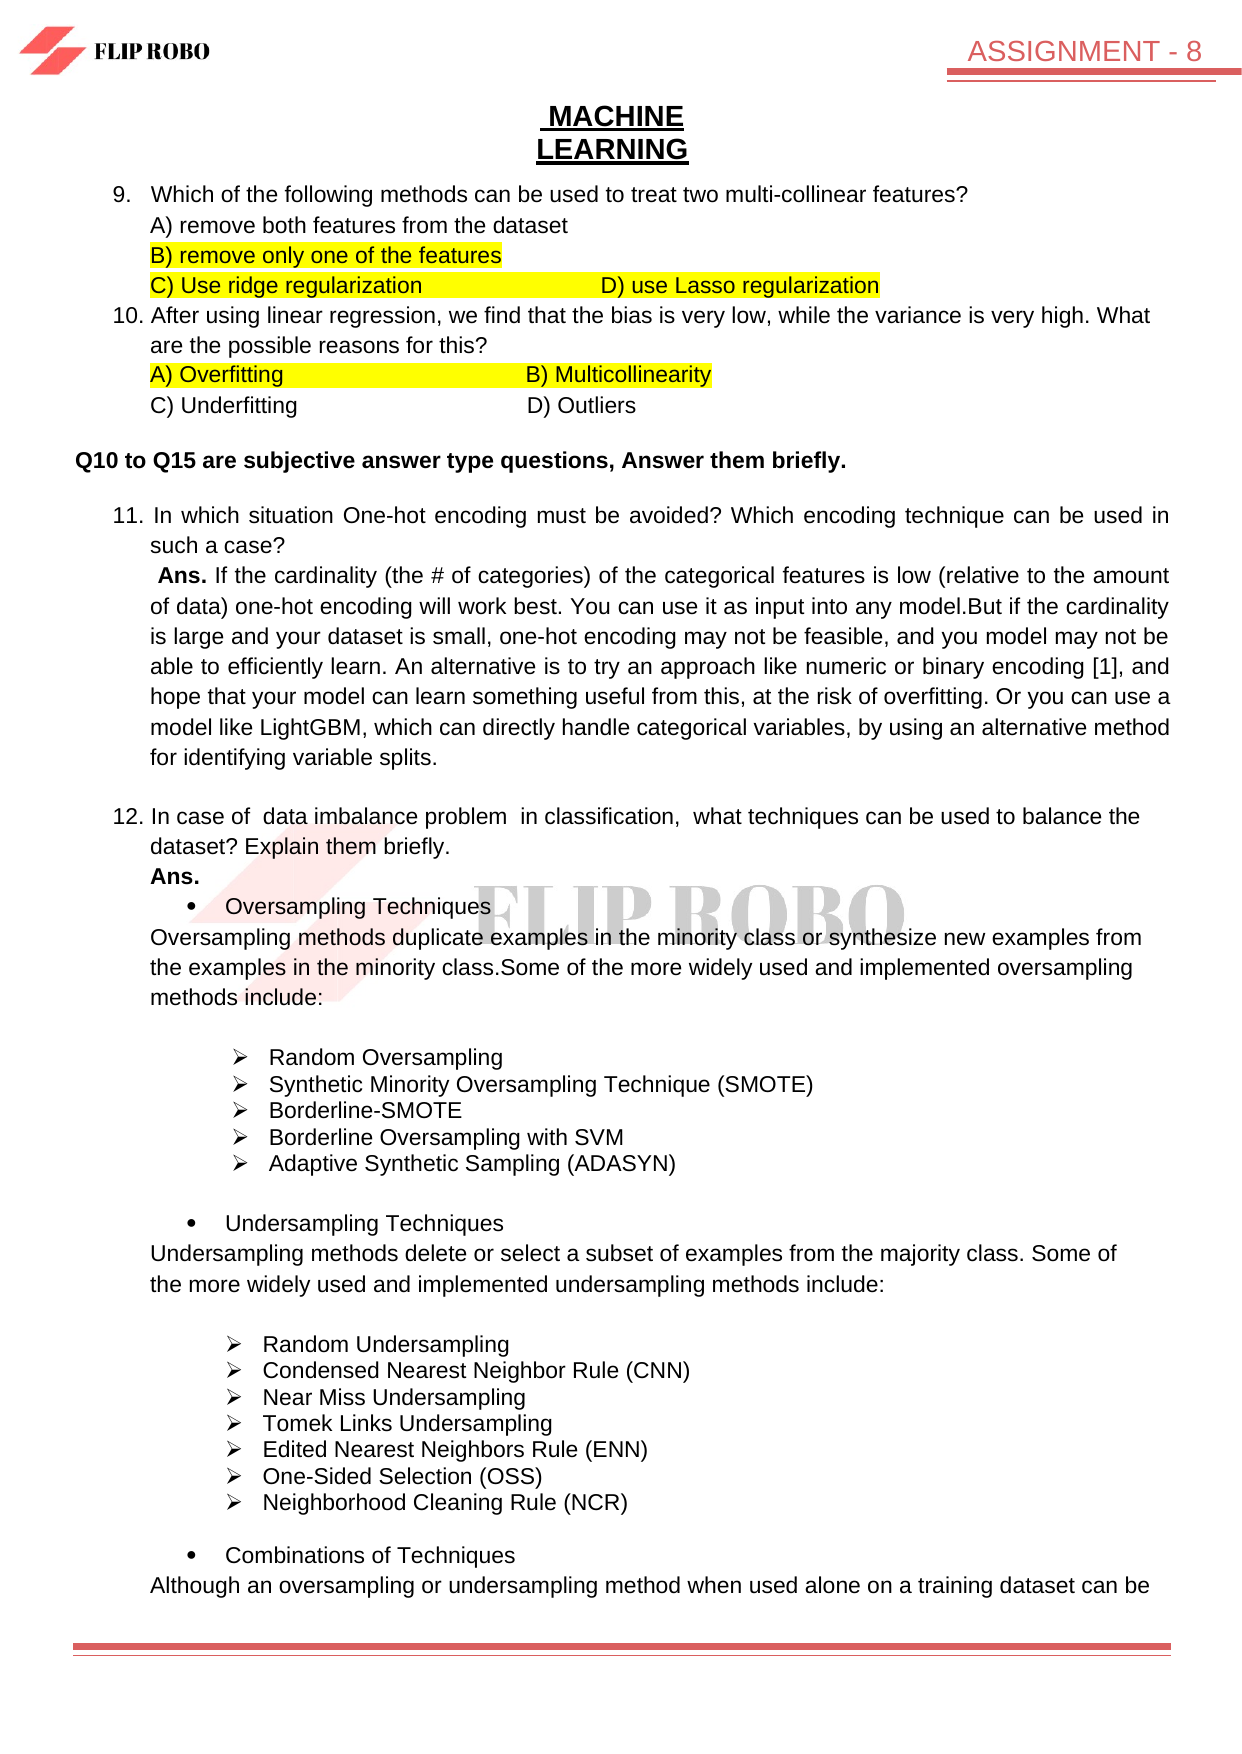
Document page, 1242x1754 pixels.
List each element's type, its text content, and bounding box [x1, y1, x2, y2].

list Neighborhood Cleaning Rule (NCR) [225, 1489, 1242, 1516]
list Random Oversampling [231, 1044, 1242, 1071]
picture [75, 473, 1166, 1458]
list Borderline Oversampling with SVM [231, 1123, 1242, 1150]
text B) remove only one of the features [150, 242, 1242, 268]
text MACHINE LEARNING [467, 98, 758, 166]
text 11. In which situation One-hot encoding must be avoided? Which encoding technique can be used in such a case? [112, 502, 1171, 558]
text Ans. If the cardinality (the # of categories) of the categorical features is low (relative to the amount of data) one-hot encoding will work best. You can use it as input into any model.But if the cardinality is large and your dataset is small, one-hot encoding may not be feasible, and you model may not be able to efficiently learn. An alternative is to try an approach like numeric or binary encoding [1], and hope that your model can learn something useful from this, at the risk of overfitting. Or you can use a model like LightGBM, which can directly handle categorical variables, by using an alternative method for identifying variable splits. [112, 562, 1171, 770]
text dataset? Explain them briefly. [150, 833, 1242, 859]
text Q10 to Q15 are subjective answer type questions, Answer them briefly. [75, 447, 1242, 473]
list Combinations of Techniques [187, 1542, 1242, 1568]
list Random Undersampling [225, 1331, 1242, 1357]
list Near Miss Undersampling [225, 1384, 1242, 1410]
picture [17, 24, 210, 76]
text Ans. [150, 863, 1242, 889]
text Undersampling methods delete or select a subset of examples from the majority class. Some of [150, 1240, 1242, 1267]
text 9. Which of the following methods can be used to treat two multi-collinear features? [112, 181, 1242, 207]
list One-Sided Selection (OSS) [225, 1463, 1242, 1489]
list Condensed Nearest Neighbor Rule (CNN) [225, 1357, 1242, 1384]
text 12. In case of data imbalance problem in classification, what techniques can be used to balance the [112, 804, 1242, 829]
list Oversampling Techniques [187, 893, 1242, 920]
text Although an oversampling or undersampling method when used alone on a training dataset can be [150, 1572, 1242, 1598]
text the examples in the minority class.Some of the more widely used and implemented oversampling [150, 954, 1242, 980]
list Edited Nearest Neighbors Rule (ENN) [225, 1436, 1242, 1463]
text A) remove both features from the dataset [150, 212, 1242, 238]
text 10. After using linear regression, we find that the bias is very low, while the variance is very high. What are the possible reasons for this? [112, 302, 1170, 359]
list Synthetic Minority Oversampling Technique (SMOTE) [231, 1071, 1242, 1097]
list Adaptive Synthetic Sampling (ADASYN) [231, 1150, 1242, 1176]
list Tomek Links Undersampling [225, 1410, 1242, 1436]
text A) Overfitting B) Multicollinearity [150, 363, 1242, 388]
text Oversampling methods duplicate examples in the minority class or synthesize new examples from [150, 923, 1242, 950]
text C) Use ridge regularization D) use Lasso regularization [150, 272, 1242, 298]
text the more widely used and implemented undersampling methods include: [150, 1271, 1242, 1297]
text C) Underfitting D) Outliers [150, 392, 1242, 418]
list Undersampling Techniques [187, 1210, 1242, 1237]
text methods include: [150, 984, 1242, 1010]
picture [75, 367, 1166, 447]
list Borderline-SMOTE [231, 1097, 1242, 1123]
